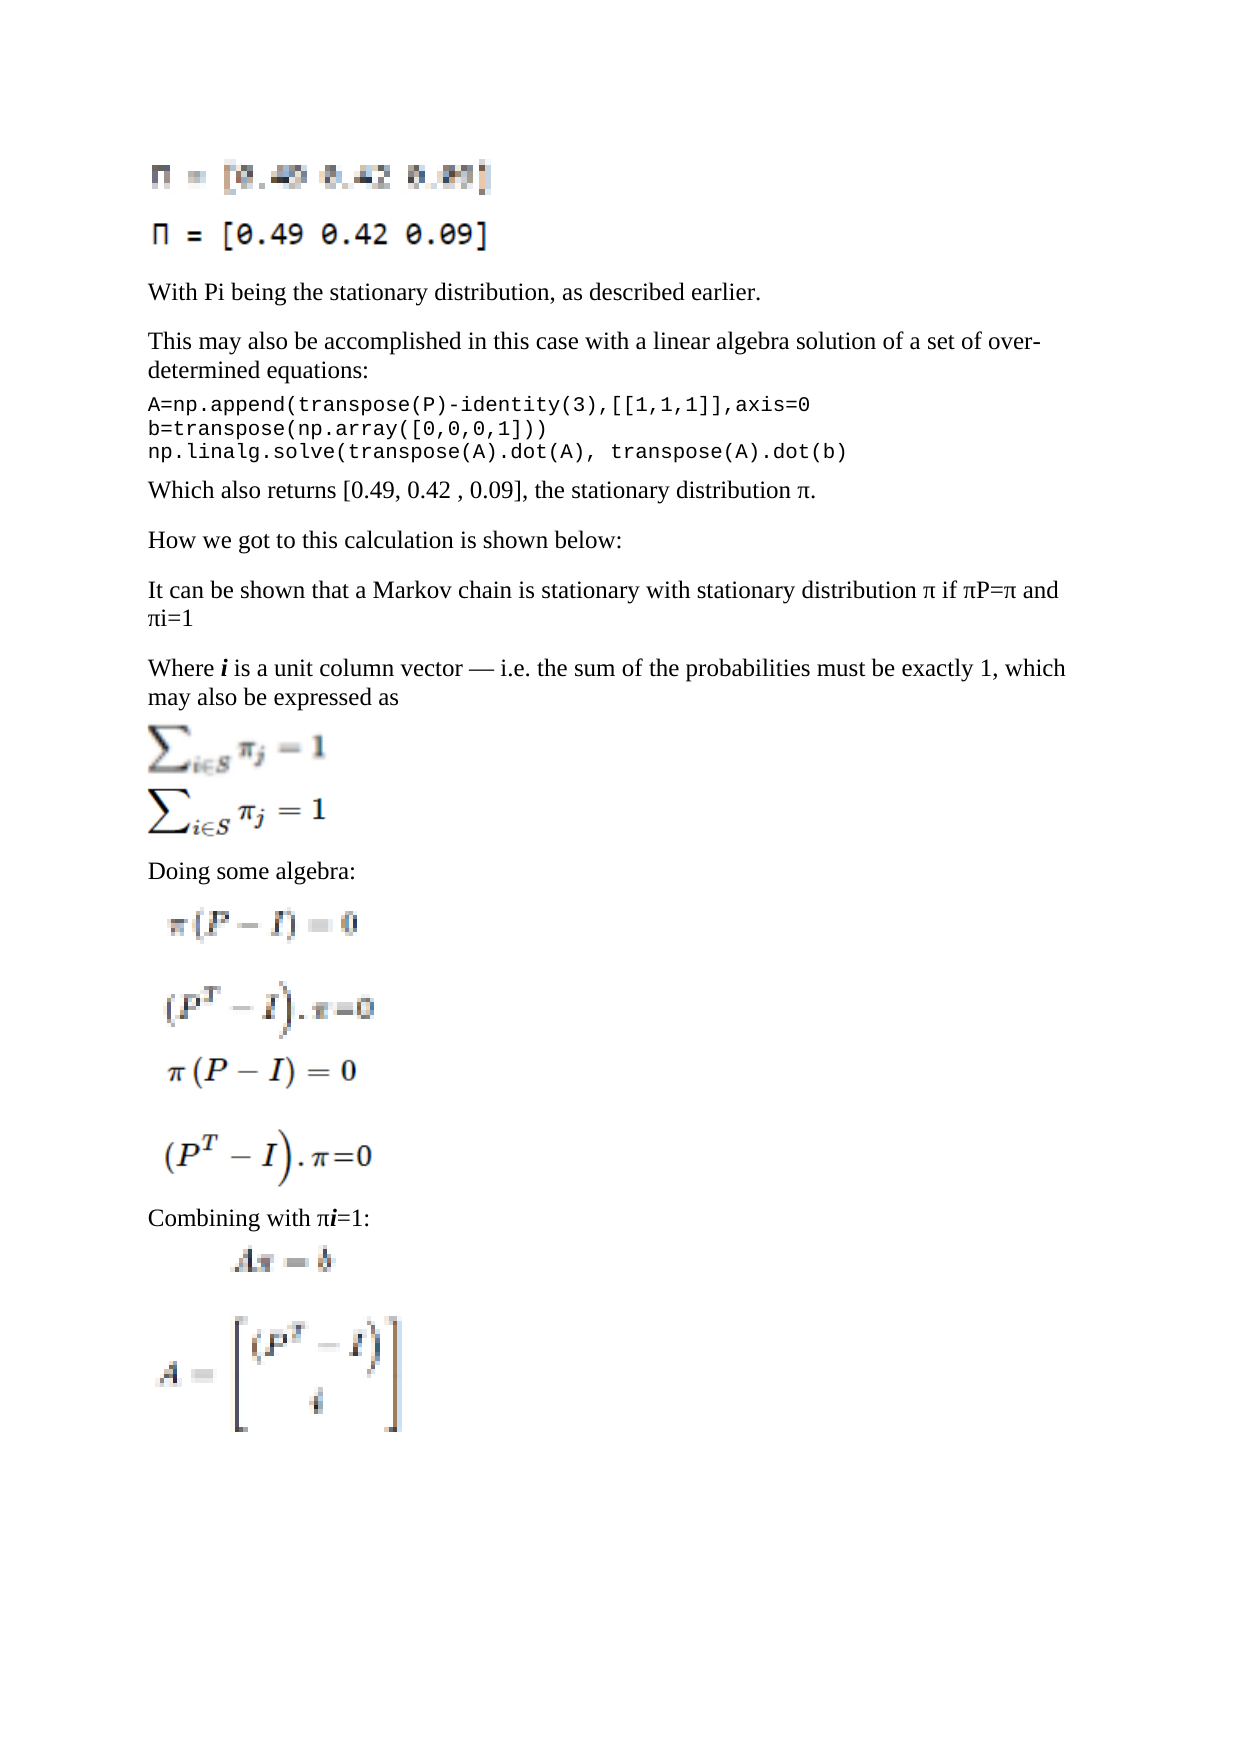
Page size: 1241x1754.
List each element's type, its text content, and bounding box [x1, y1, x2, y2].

text Combining with πi=1: [148, 1203, 1093, 1232]
text This may also be accomplished in this case with a linear algebra solution of a set of over-determined equations: [148, 326, 1093, 384]
text A=np.append(transpose(P)-identity(3),[[1,1,1]],axis=0 b=transpose(np.array([0,0,0,1])) np.linalg.solve(transpose(A).dot(A), transpose(A).dot(b) [148, 394, 1093, 465]
text Where i is a unit column vector — i.e. the sum of the probabilities must be exactly 1, which may also be expressed as [148, 653, 1093, 711]
text Which also returns [0.49, 0.42 , 0.09], the stationary distribution π. [148, 476, 1093, 504]
text Doing some algebra: [148, 856, 1093, 885]
text How we got to this calculation is shown below: [148, 525, 1093, 554]
text With Pi being the stationary distribution, as described earlier. [148, 277, 1093, 306]
text It can be shown that a Markov chain is stationary with stationary distribution π if πP=π and πi=1 [148, 575, 1093, 632]
